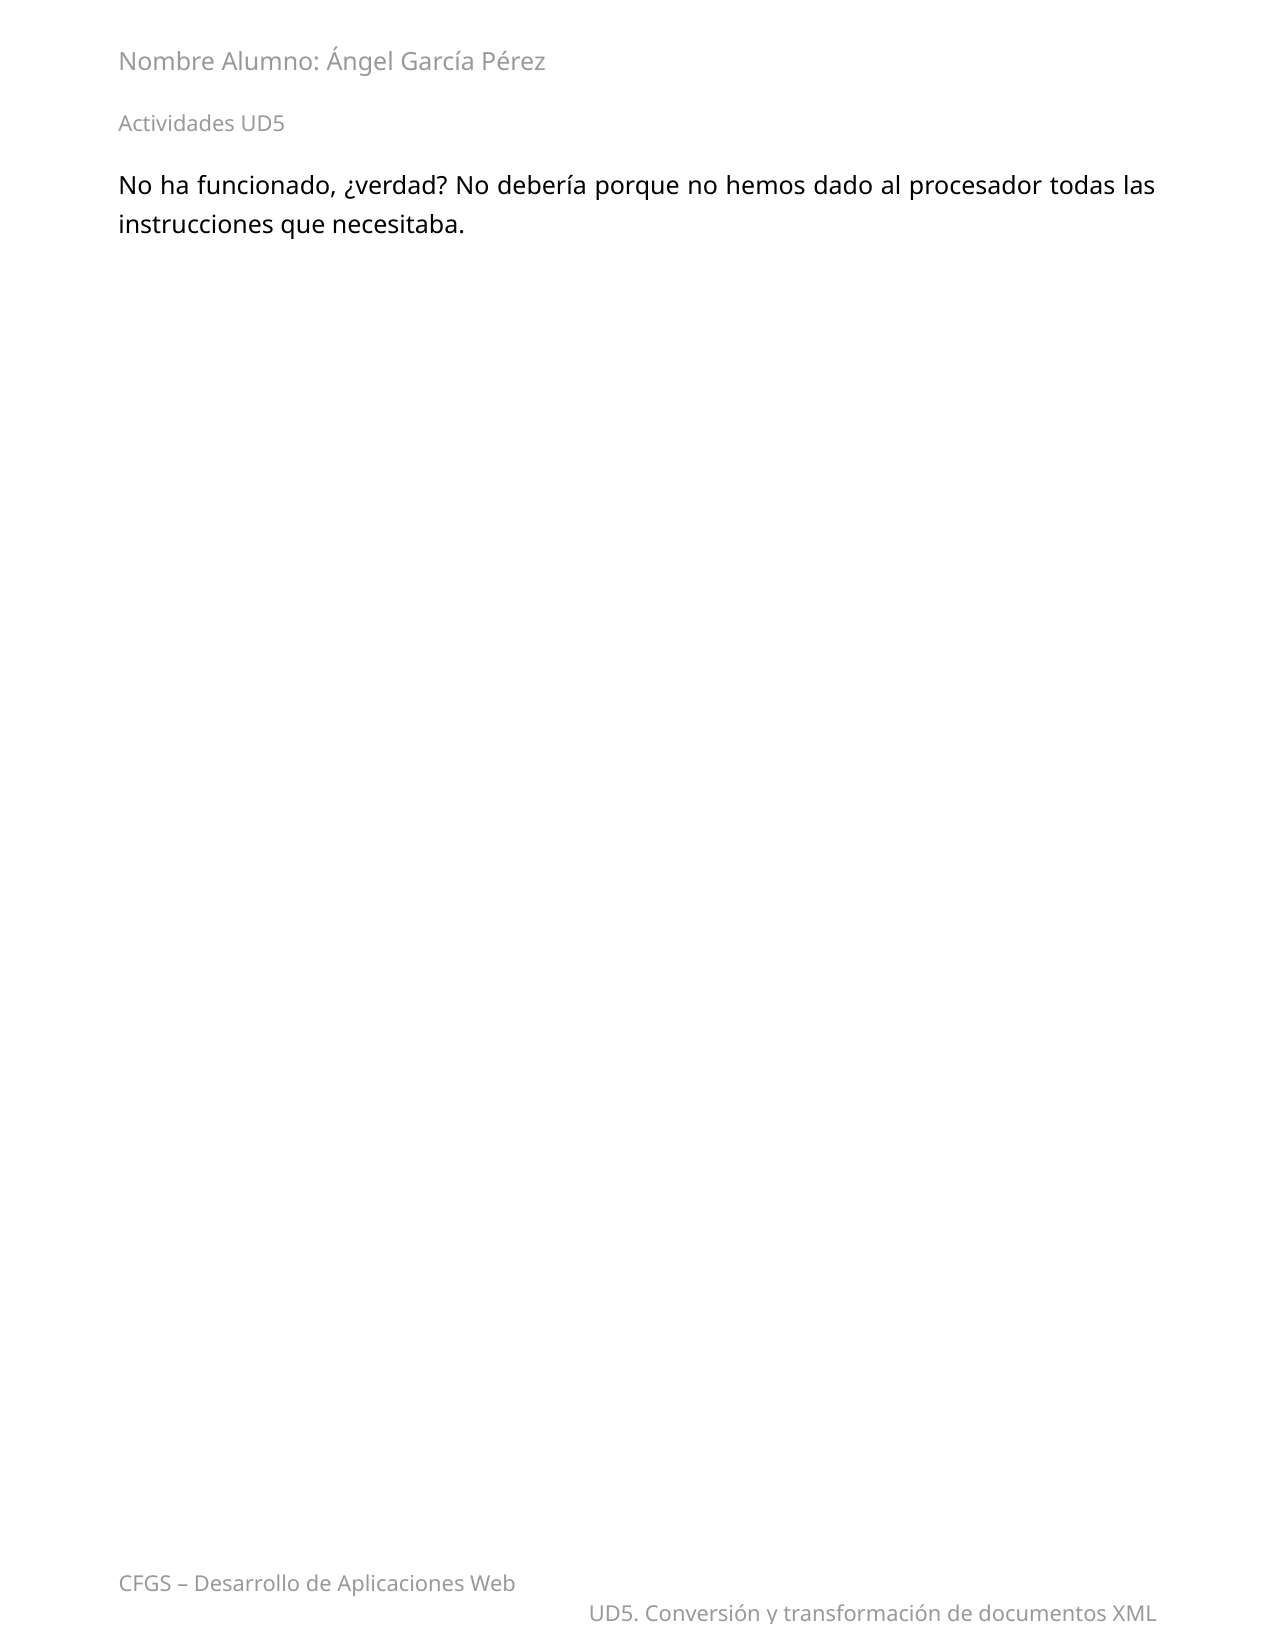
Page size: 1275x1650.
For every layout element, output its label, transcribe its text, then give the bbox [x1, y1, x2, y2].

text No ha funcionado, ¿verdad? No debería porque no hemos dado al procesador todas las instrucciones que necesitaba. [118, 167, 1157, 241]
